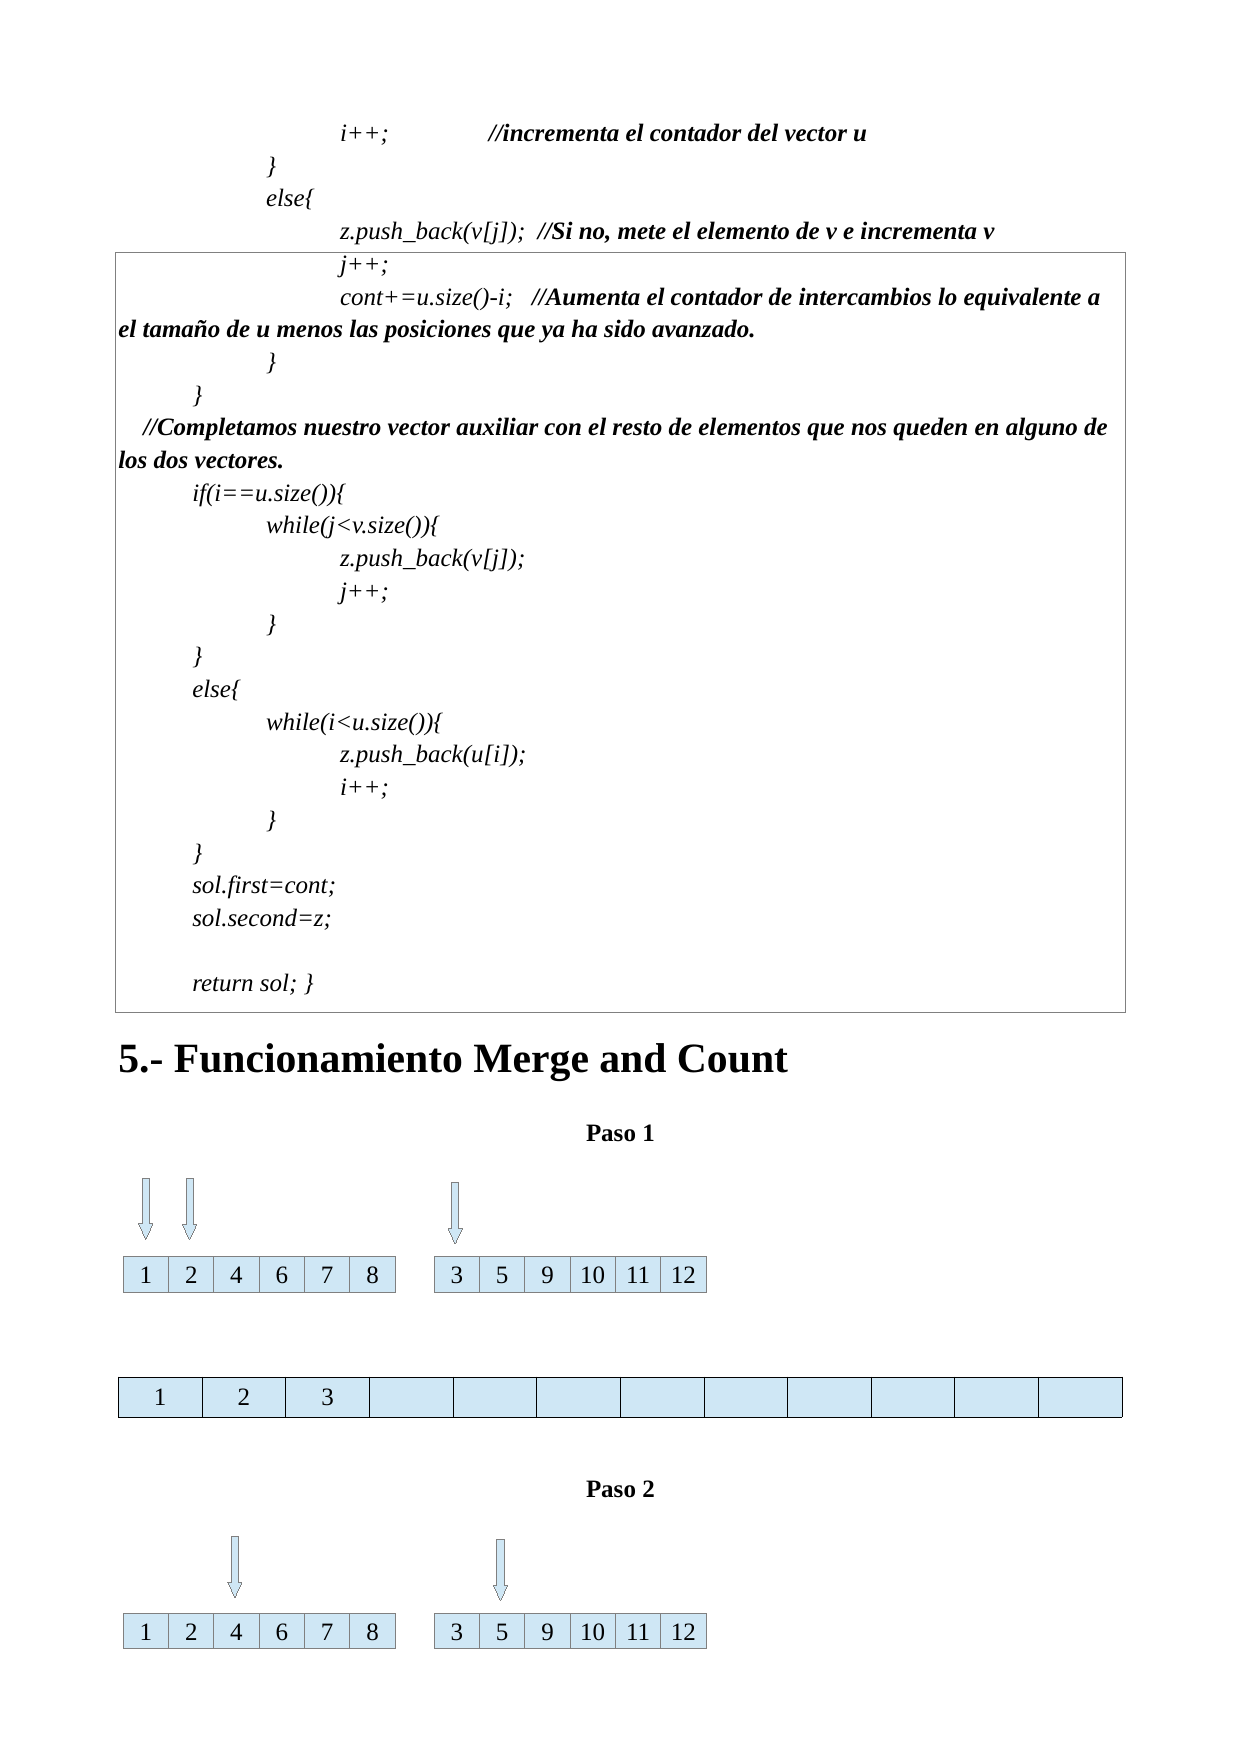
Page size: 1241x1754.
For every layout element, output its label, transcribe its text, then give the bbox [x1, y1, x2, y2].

text sol.second=z; [118, 903, 1122, 932]
table_header [621, 1378, 704, 1417]
text } [118, 151, 1122, 179]
table_header [705, 1378, 787, 1417]
text z.push_back(u[i]); [118, 739, 1122, 768]
table_header 2 [203, 1378, 285, 1417]
text } [118, 805, 1122, 834]
table_header [872, 1378, 954, 1417]
text //Completamos nuestro vector auxiliar con el resto de elementos que nos queden en alguno de los dos vectores. [118, 412, 1122, 474]
text } [118, 347, 1122, 376]
text Paso 1 [118, 1118, 1122, 1147]
table_header [788, 1378, 871, 1417]
table_header [370, 1378, 453, 1417]
text i++; [118, 772, 1122, 801]
table_header [454, 1378, 536, 1417]
text j++; [118, 576, 1122, 605]
text i++; //incrementa el contador del vector u [118, 118, 1122, 147]
table_header 1 [119, 1378, 202, 1417]
table_header [1039, 1378, 1122, 1417]
text return sol; } [118, 968, 1122, 997]
text } [118, 641, 1122, 670]
text while(i<u.size()){ [118, 707, 1122, 736]
text else{ [118, 674, 1122, 703]
table_header [955, 1378, 1038, 1417]
text while(j<v.size()){ [118, 511, 1122, 539]
text } [118, 380, 1122, 408]
text j++; [118, 253, 1122, 278]
text cont+=u.size()-i; //Aumenta el contador de intercambios lo equivalente a el tamaño de u menos las posiciones que ya ha sido avanzado. [118, 282, 1122, 343]
text } [118, 838, 1122, 866]
text if(i==u.size()){ [118, 478, 1122, 507]
text Paso 2 [118, 1474, 1122, 1503]
text z.push_back(v[j]); //Si no, mete el elemento de v e incrementa v [118, 216, 1122, 245]
table_header 3 [286, 1378, 369, 1417]
text sol.first=cont; [118, 870, 1122, 899]
text z.push_back(v[j]); [118, 543, 1122, 572]
text } [118, 609, 1122, 637]
table_header [537, 1378, 620, 1417]
text else{ [118, 183, 1122, 212]
text 5.- Funcionamiento Merge and Count [118, 1034, 1122, 1082]
